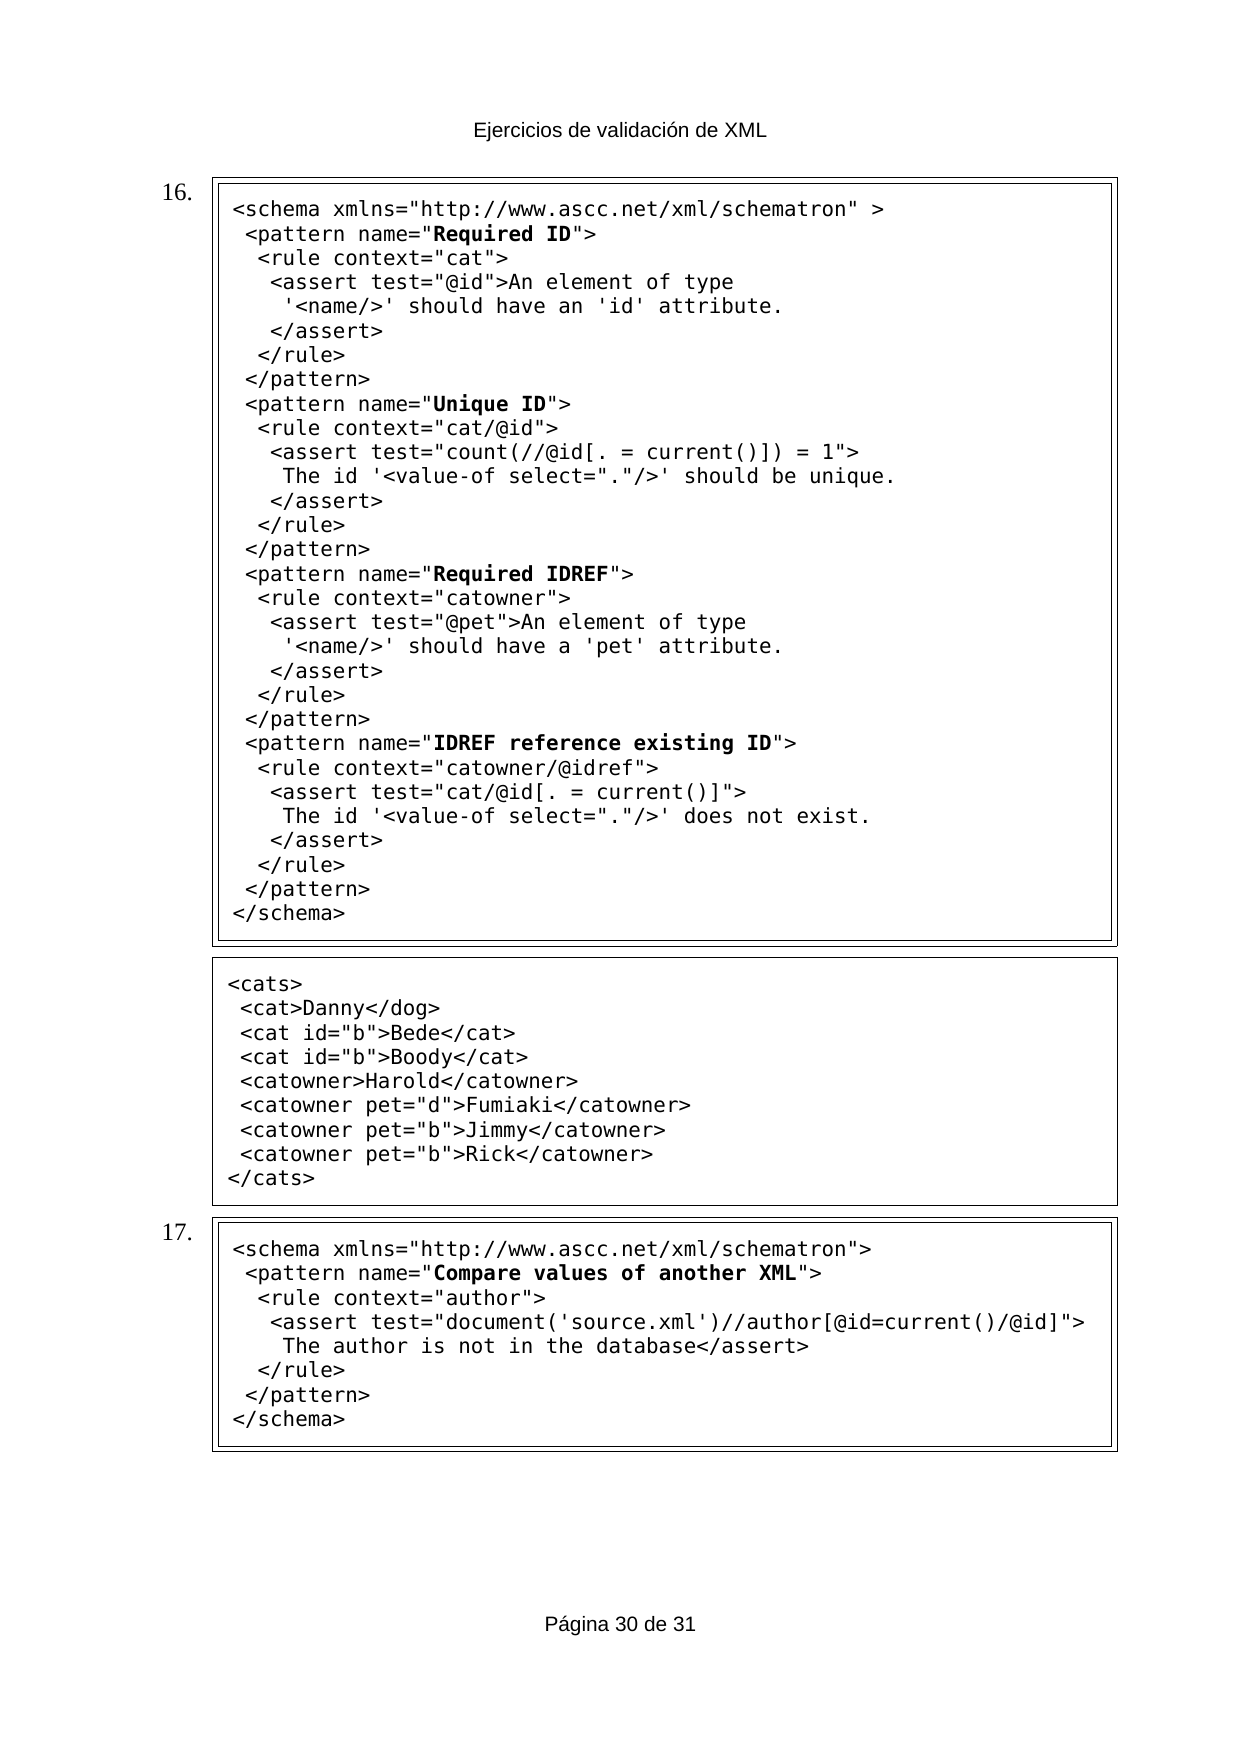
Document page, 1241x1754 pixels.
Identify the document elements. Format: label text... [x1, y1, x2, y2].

table_cell <schema xmlns="http://www.ascc.net/xml/schematron" > <pattern name="Required ID"> <rule context="cat"> <assert test="@id">An element of type '<name/>' should have an 'id' attribute. </assert> </rule> </pattern> <pattern name="Unique ID"> <rule context="cat/@id"> <assert test="count(//@id[. = current()]) = 1"> The id '<value-of select="."/>' should be unique. </assert> </rule> </pattern> <pattern name="Required IDREF"> <rule context="catowner"> <assert test="@pet">An element of type '<name/>' should have a 'pet' attribute. </assert> </rule> </pattern> <pattern name="IDREF reference existing ID"> <rule context="catowner/@idref"> <assert test="cat/@id[. = current()]"> The id '<value-of select="."/>' does not exist. </assert> </rule> </pattern> </schema> [207, 172, 1123, 952]
table_cell [118, 1211, 207, 1457]
table_cell <schema xmlns="http://www.ascc.net/xml/schematron"> <pattern name="Compare values of another XML"> <rule context="author"> <assert test="document('source.xml')//author[@id=current()/@id]"> The author is not in the database</assert> </rule> </pattern> </schema> [207, 1211, 1123, 1457]
table_cell <cats> <cat>Danny</dog> <cat id="b">Bede</cat> <cat id="b">Boody</cat> <catowner>Harold</catowner> <catowner pet="d">Fumiaki</catowner> <catowner pet="b">Jimmy</catowner> <catowner pet="b">Rick</catowner> </cats> [207, 952, 1123, 1211]
table_cell [118, 952, 207, 1211]
table_cell [118, 172, 207, 952]
